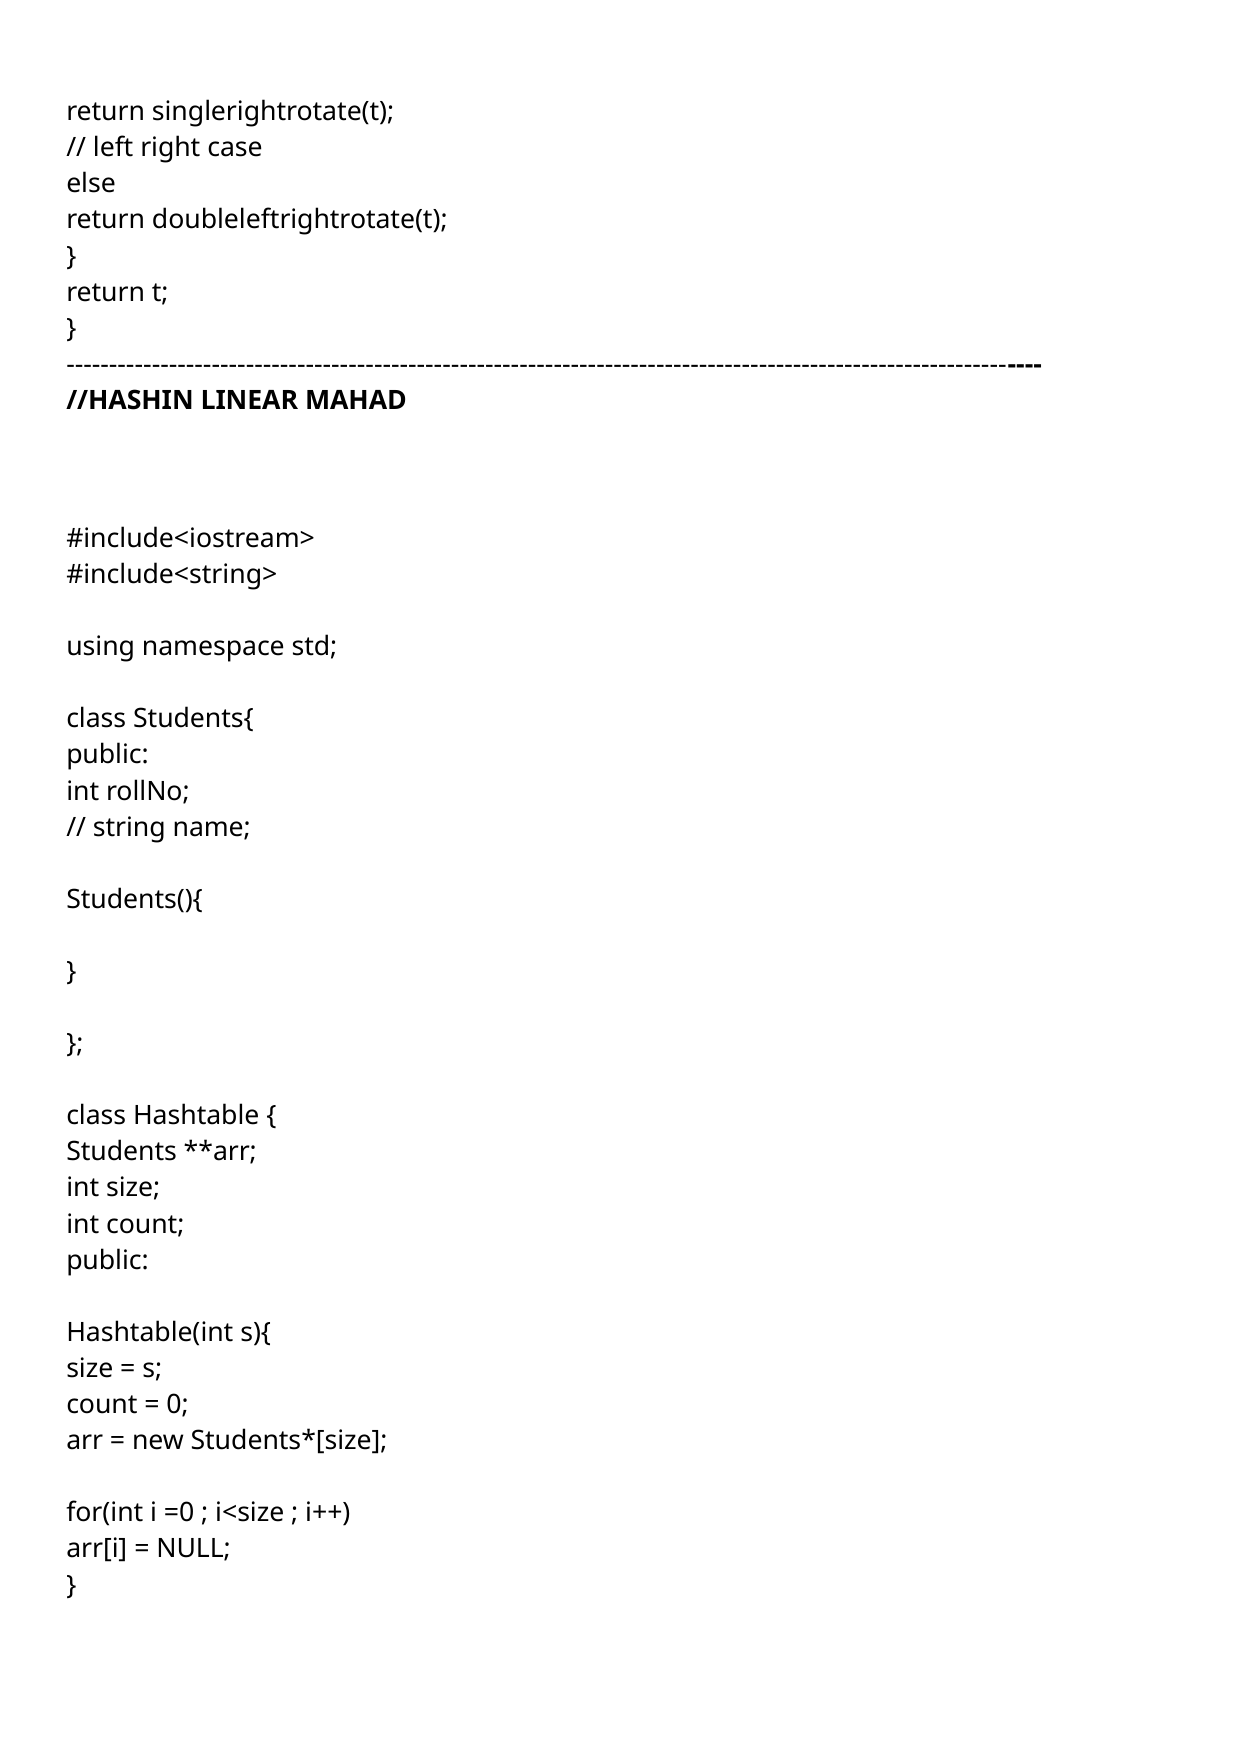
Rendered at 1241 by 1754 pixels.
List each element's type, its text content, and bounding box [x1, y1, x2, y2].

text } [66, 1566, 1122, 1602]
text using namespace std; [66, 627, 1122, 663]
text int count; [66, 1204, 1122, 1241]
text Students(){ [66, 880, 1122, 916]
text int size; [66, 1168, 1122, 1204]
text //HASHIN LINEAR MAHAD [66, 381, 1122, 417]
text Students **arr; [66, 1132, 1122, 1168]
text #include<string> [66, 555, 1122, 591]
text } [66, 952, 1122, 988]
text int rollNo; [66, 772, 1122, 808]
text } [66, 237, 1122, 273]
text count = 0; [66, 1385, 1122, 1421]
text for(int i =0 ; i<size ; i++) [66, 1493, 1122, 1529]
text return singlerightrotate(t); [66, 92, 1122, 128]
text public: [66, 736, 1122, 772]
text }; [66, 1024, 1122, 1060]
text return t; [66, 273, 1122, 309]
text public: [66, 1241, 1122, 1277]
text Hashtable(int s){ [66, 1313, 1122, 1349]
text return doubleleftrightrotate(t); [66, 200, 1122, 237]
text arr[i] = NULL; [66, 1529, 1122, 1566]
text // left right case [66, 128, 1122, 164]
text class Students{ [66, 699, 1122, 736]
text ------------------------------------------------------------------------------------------------------------------ [66, 345, 1122, 381]
text } [66, 309, 1122, 345]
text arr = new Students*[size]; [66, 1421, 1122, 1457]
text class Hashtable { [66, 1096, 1122, 1132]
text #include<iostream> [66, 519, 1122, 555]
text else [66, 164, 1122, 200]
text // string name; [66, 808, 1122, 844]
text size = s; [66, 1349, 1122, 1385]
